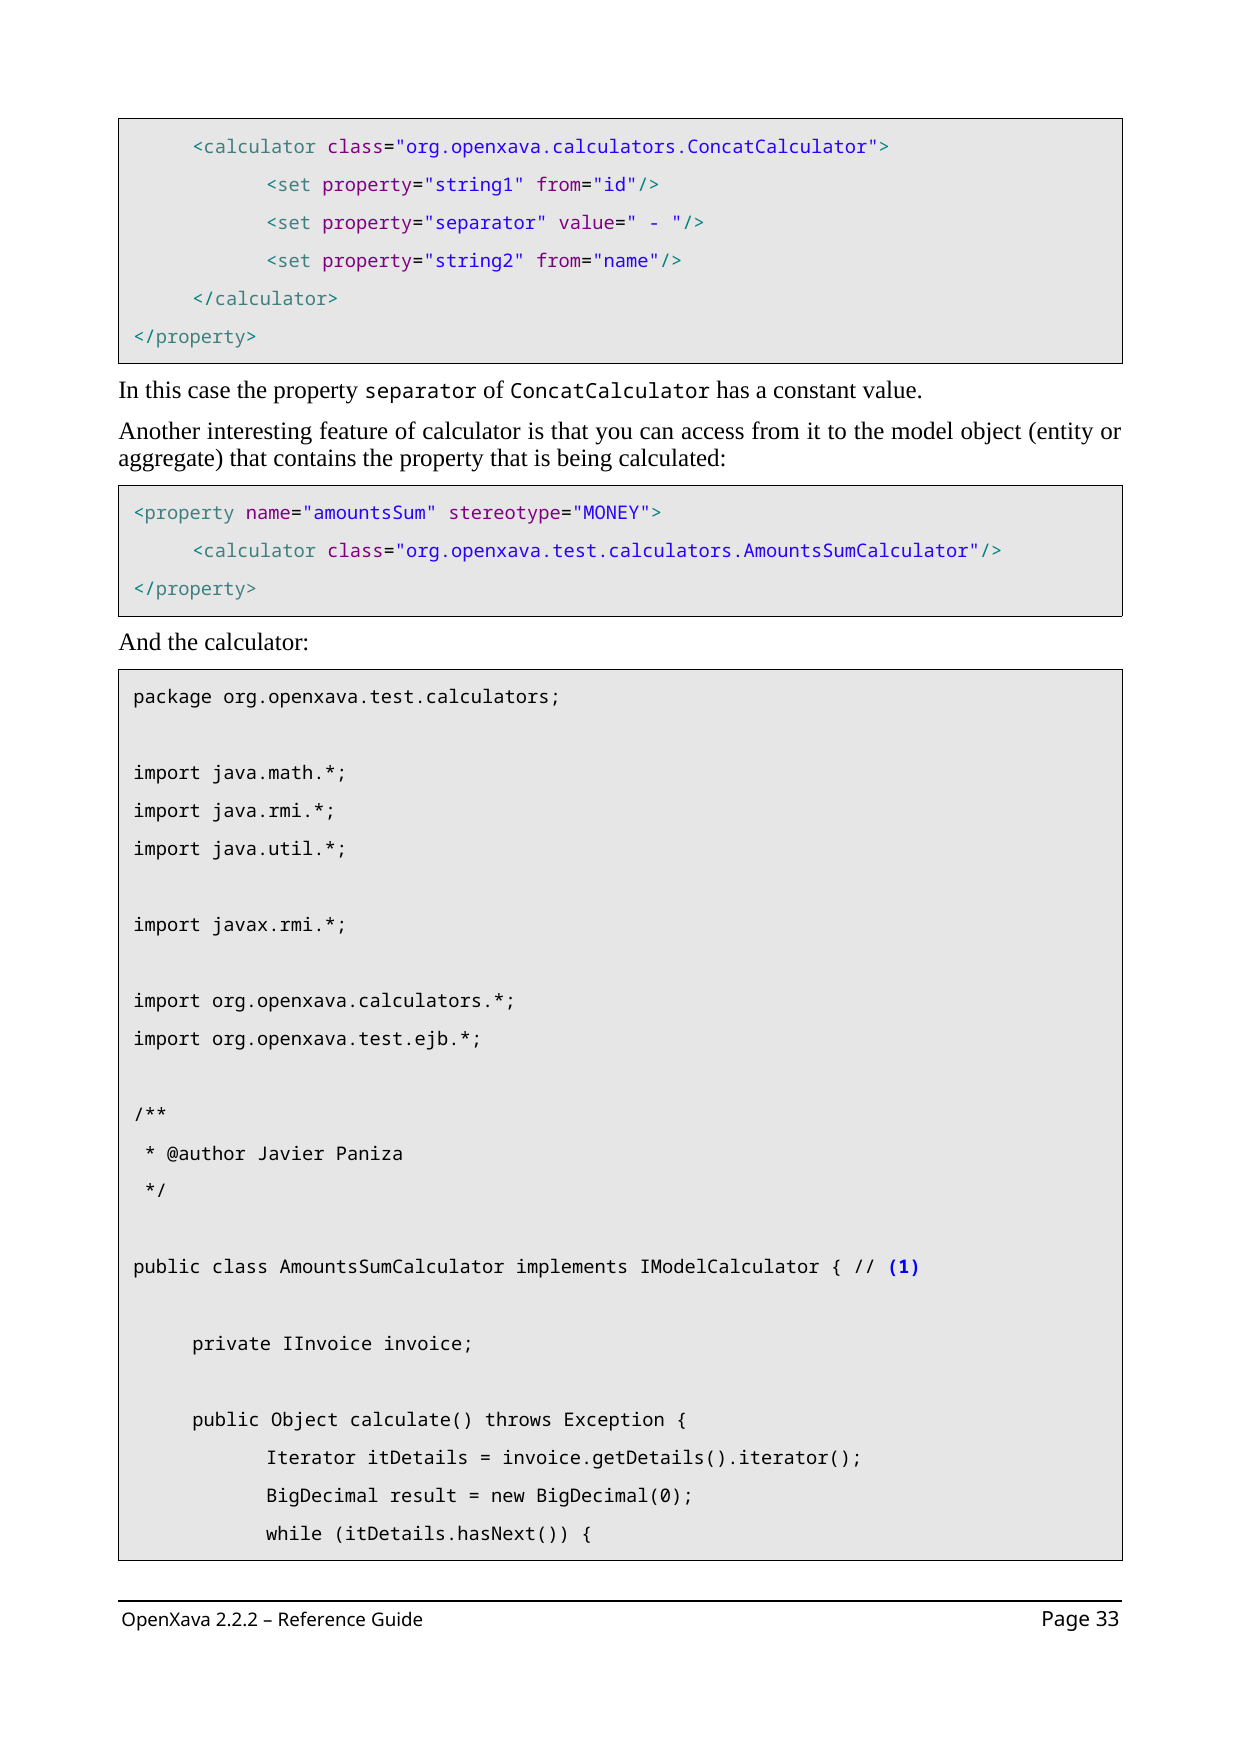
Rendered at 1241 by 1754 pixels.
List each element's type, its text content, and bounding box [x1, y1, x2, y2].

text </property> [119, 308, 1122, 363]
text <set property="string1" from="id"/> [119, 156, 1122, 194]
text In this case the property separator of ConcatCalculator has a constant value. [118, 376, 1122, 404]
text * @author Javier Paniza [119, 1125, 1122, 1163]
text while (itDetails.hasNext()) { [119, 1505, 1122, 1560]
text import java.rmi.*; [119, 783, 1122, 821]
text <calculator class="org.openxava.calculators.ConcatCalculator"> [119, 119, 1122, 156]
text </calculator> [119, 270, 1122, 308]
text <set property="separator" value=" - "/> [119, 194, 1122, 232]
text <set property="string2" from="name"/> [119, 232, 1122, 270]
text import java.util.*; [119, 821, 1122, 859]
text Iterator itDetails = invoice.getDetails().iterator(); [119, 1429, 1122, 1467]
text import java.math.*; [119, 745, 1122, 783]
text import org.openxava.test.ejb.*; [119, 1011, 1122, 1049]
text import org.openxava.calculators.*; [119, 973, 1122, 1011]
text public Object calculate() throws Exception { [119, 1391, 1122, 1429]
text import javax.rmi.*; [119, 897, 1122, 935]
text BigDecimal result = new BigDecimal(0); [119, 1467, 1122, 1505]
text public class AmountsSumCalculator implements IModelCalculator { // (1) [119, 1239, 1122, 1277]
text <property name="amountsSum" stereotype="MONEY"> [119, 486, 1122, 523]
text Another interesting feature of calculator is that you can access from it to the model object (entity or aggregate) that contains the property that is being calculated: [118, 417, 1122, 472]
text /** [119, 1087, 1122, 1125]
text private IInvoice invoice; [119, 1315, 1122, 1353]
text </property> [119, 561, 1122, 616]
text */ [119, 1163, 1122, 1201]
text package org.openxava.test.calculators; [119, 670, 1122, 707]
text <calculator class="org.openxava.test.calculators.AmountsSumCalculator"/> [119, 523, 1122, 561]
text And the calculator: [118, 628, 1122, 656]
